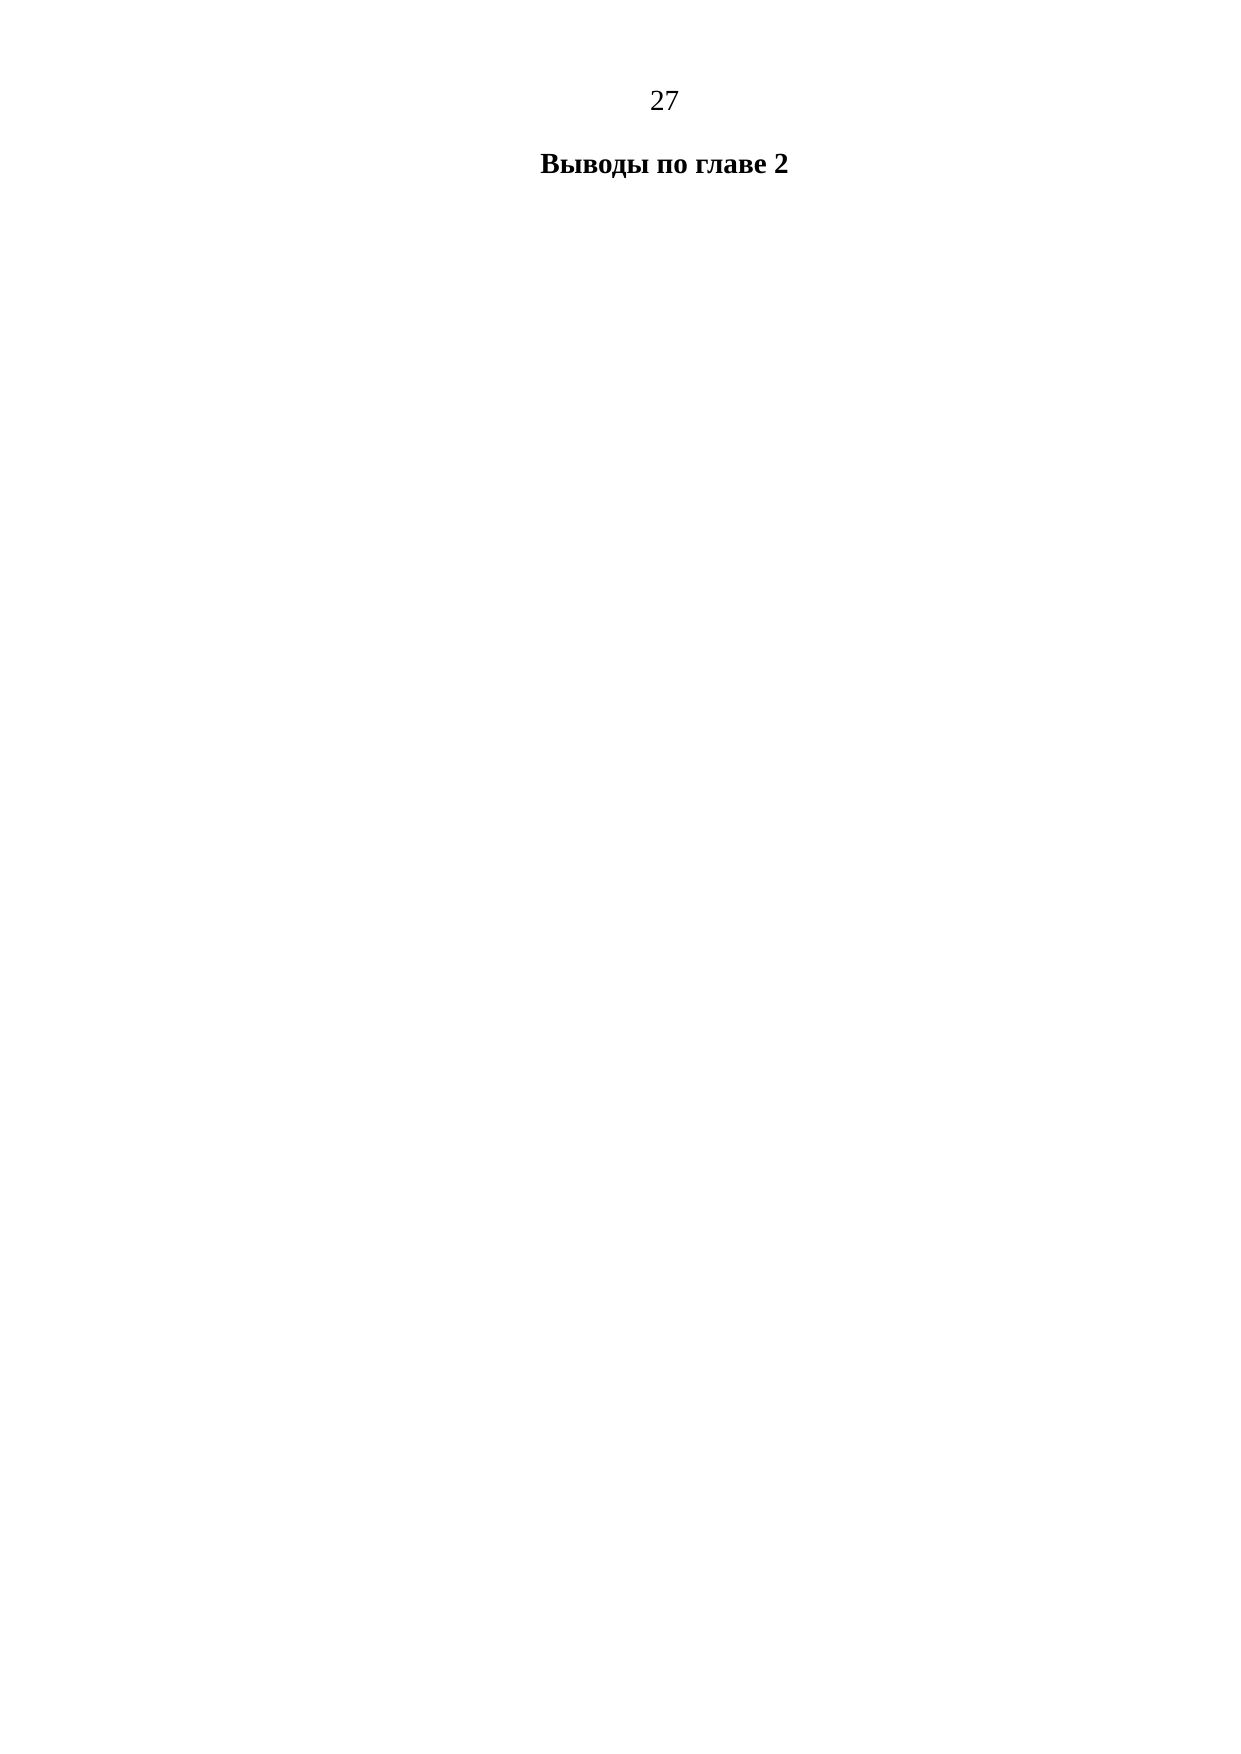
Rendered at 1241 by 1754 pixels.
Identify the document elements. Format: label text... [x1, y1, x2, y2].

subtitle Выводы по главе 2 [148, 146, 1181, 179]
